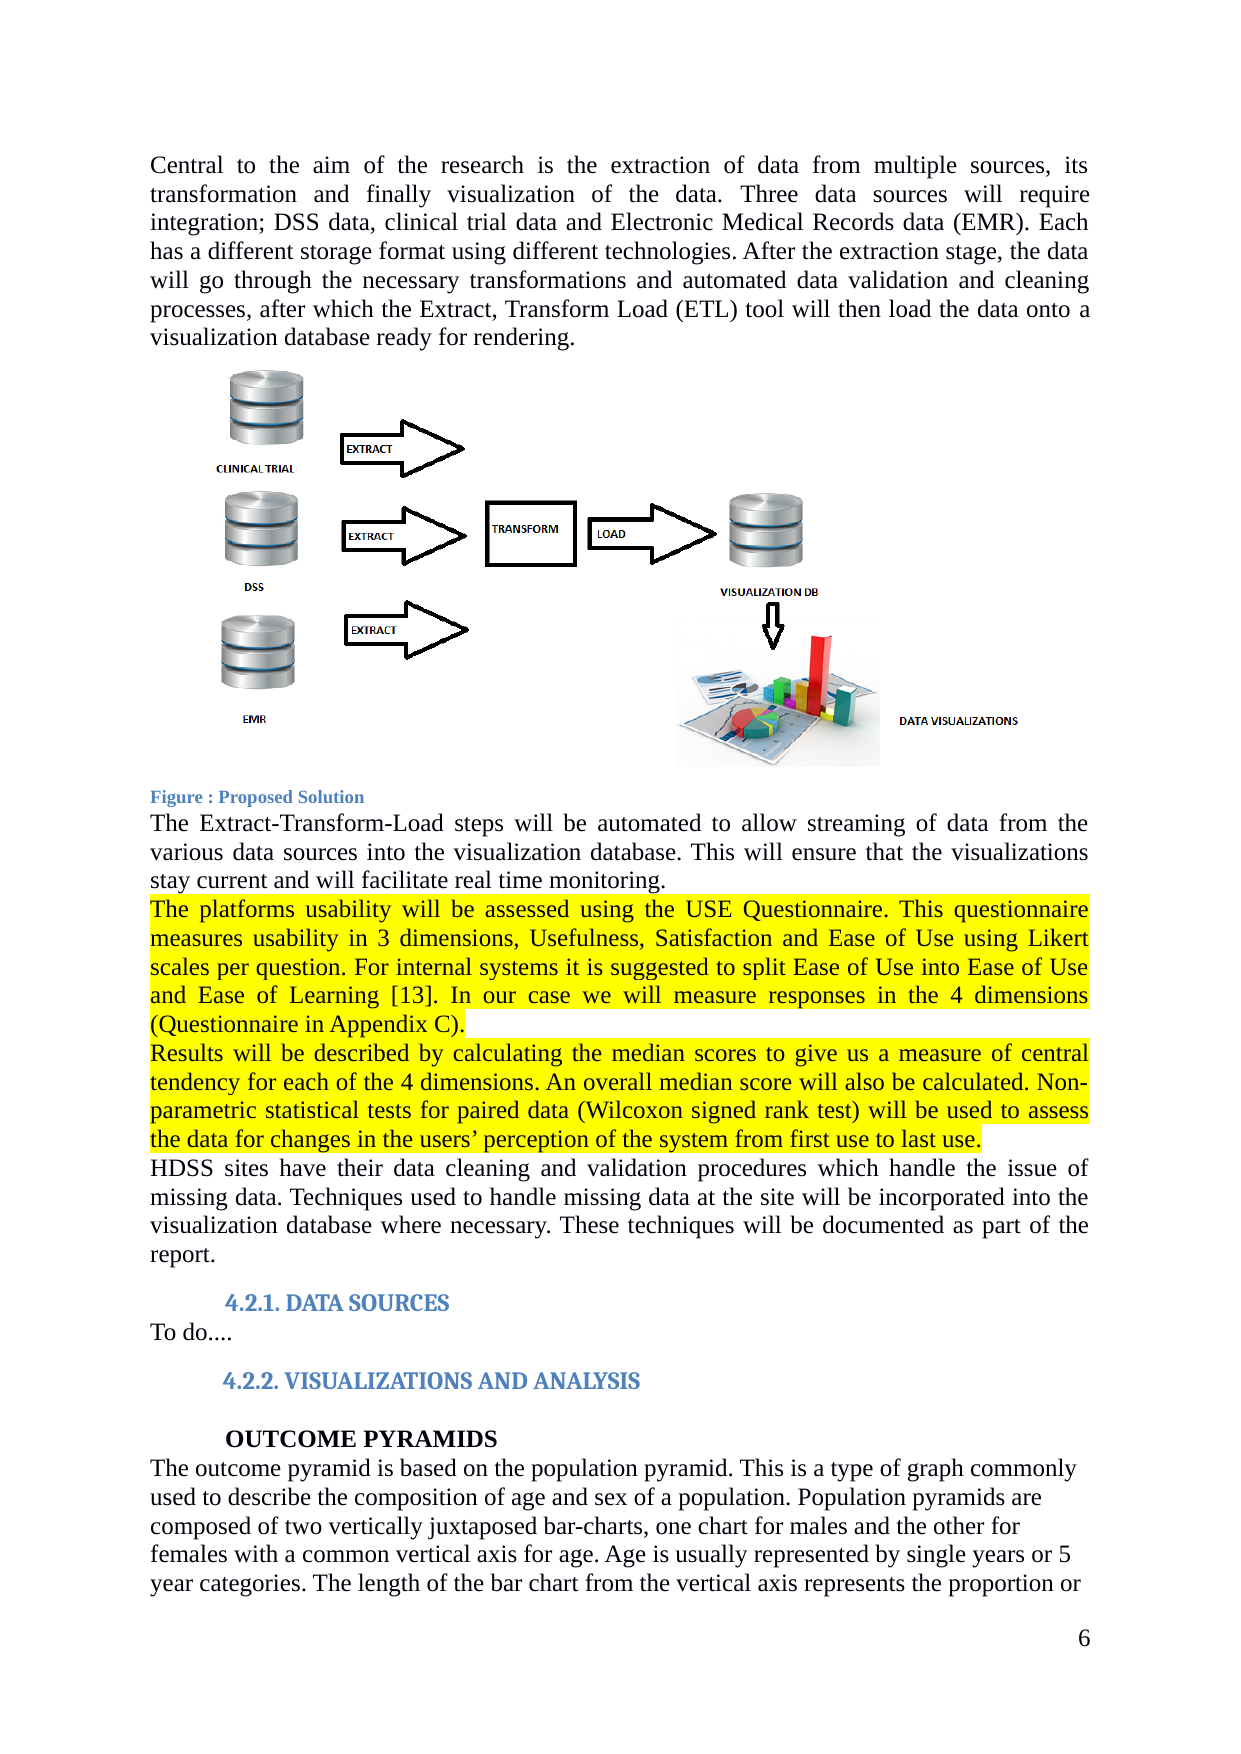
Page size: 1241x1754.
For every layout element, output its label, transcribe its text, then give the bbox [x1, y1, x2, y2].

text HDSS sites have their data cleaning and validation procedures which handle the issue of missing data. Techniques used to handle missing data at the site will be incorporated into the visualization database where necessary. These techniques will be documented as part of the report. [150, 1153, 1090, 1268]
text To do.... [150, 1317, 1090, 1346]
text Central to the aim of the research is the extraction of data from multiple sources, its transformation and finally visualization of the data. Three data sources will require integration; DSS data, clinical trial data and Electronic Medical Records data (EMR). Each has a different storage format using different technologies. After the extraction stage, the data will go through the necessary transformations and automated data validation and cleaning processes, after which the Extract, Transform Load (ETL) tool will then load the data onto a visualization database ready for rendering. [150, 150, 1090, 351]
subtitle 4.2.2. VISUALIZATIONS AND ANALYSIS [223, 1367, 1090, 1396]
text The Extract-Transform-Load steps will be automated to allow streaming of data from the various data sources into the visualization database. This will ensure that the visualizations stay current and will facilitate real time monitoring. [150, 808, 1090, 894]
text Results will be described by calculating the median scores to give us a measure of central tendency for each of the 4 dimensions. An overall median score will also be calculated. Non-parametric statistical tests for paired data (Wilcoxon signed rank test) will be used to assess the data for changes in the users’ perception of the system from first use to last use. [150, 1038, 1090, 1153]
text The outcome pyramid is based on the population pyramid. This is a type of graph commonly used to describe the composition of age and sex of a population. Population pyramids are composed of two vertically juxtaposed bar-charts, one chart for males and the other for females with a common vertical axis for age. Age is usually represented by single years or 5 year categories. The length of the bar chart from the vertical axis represents the proportion or [150, 1453, 1090, 1597]
text Figure : Proposed Solution [150, 787, 1090, 808]
picture [150, 351, 1091, 787]
text OUTCOME PYRAMIDS [150, 1424, 1090, 1453]
text The platforms usability will be assessed using the USE Questionnaire. This questionnaire measures usability in 3 dimensions, Usefulness, Satisfaction and Ease of Use using Likert scales per question. For internal systems it is suggested to split Ease of Use into Ease of Use and Ease of Learning [13]. In our case we will measure responses in the 4 dimensions (Questionnaire in Appendix C). [150, 894, 1090, 1038]
subtitle 4.2.1. DATA SOURCES [150, 1289, 1090, 1317]
